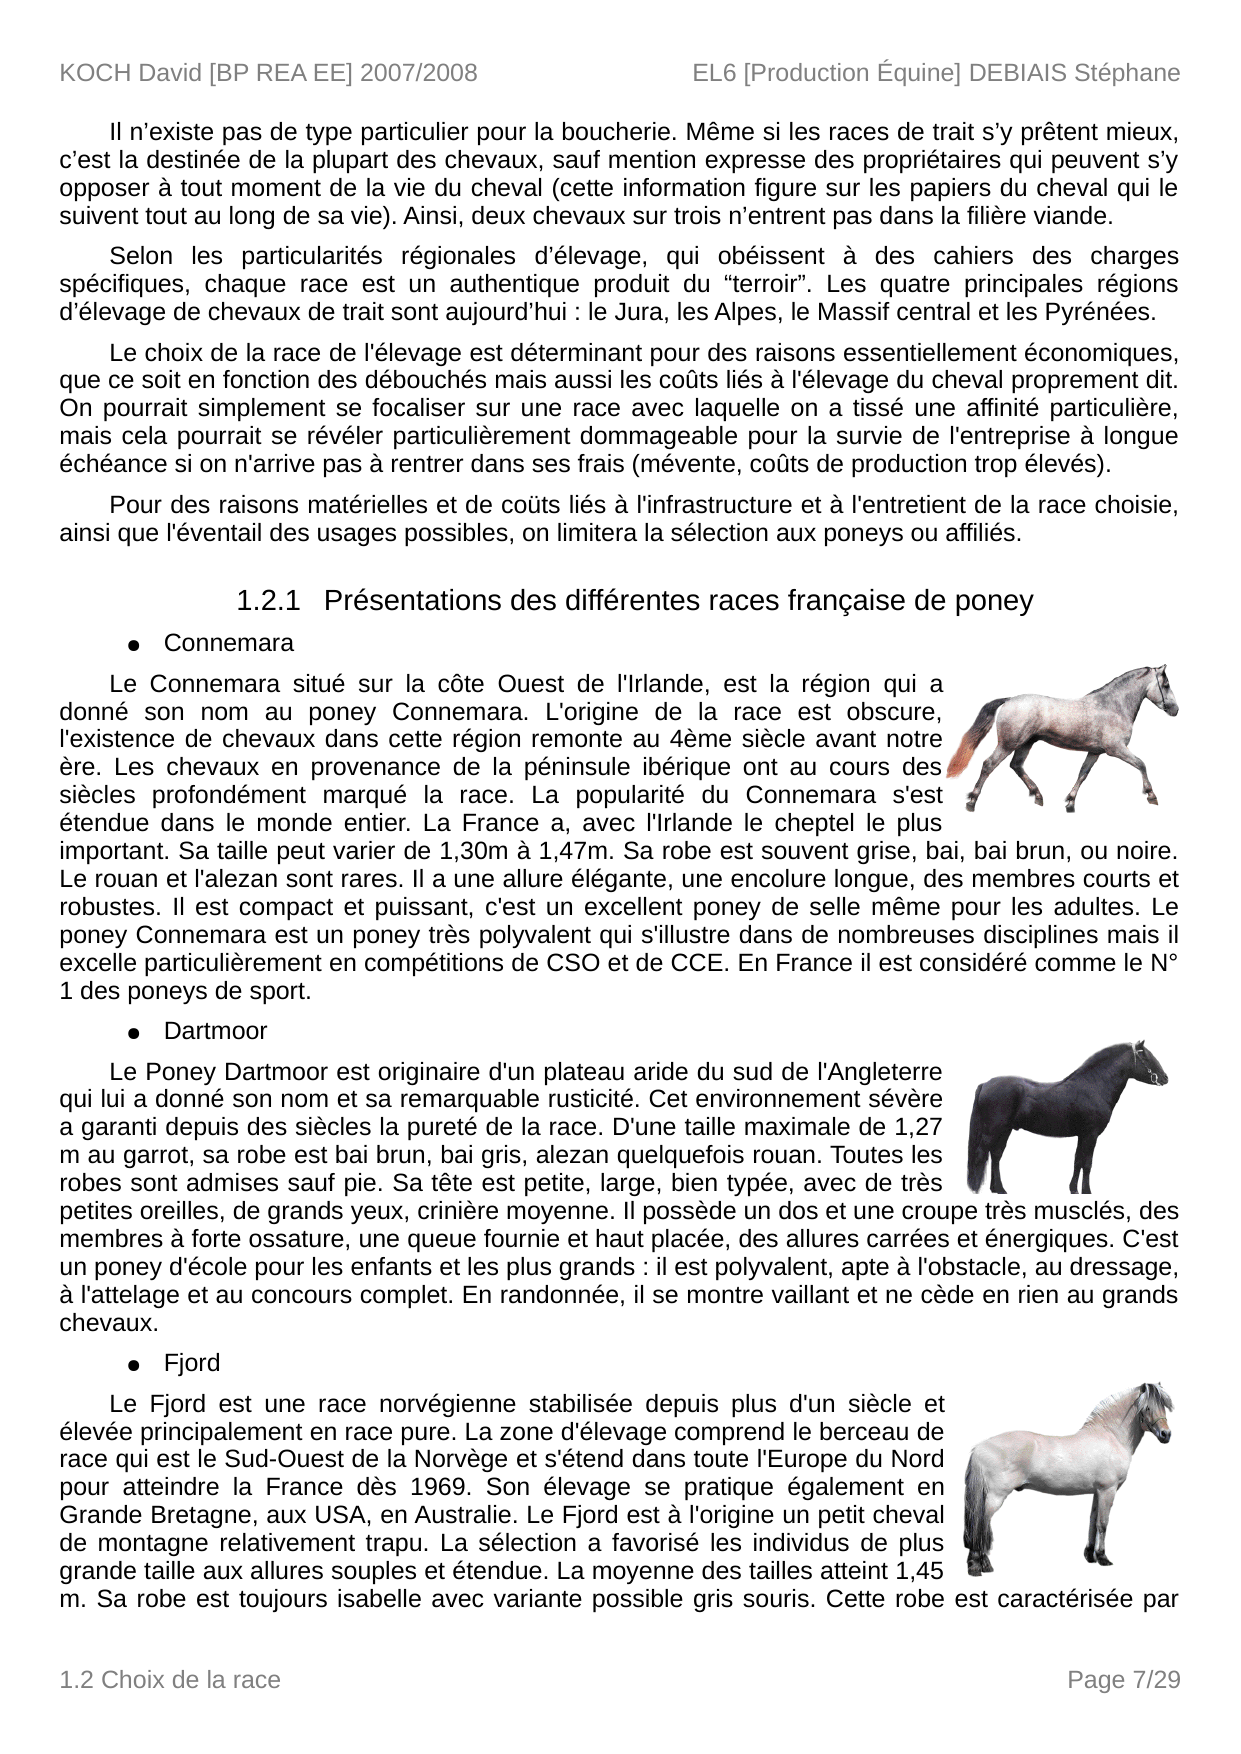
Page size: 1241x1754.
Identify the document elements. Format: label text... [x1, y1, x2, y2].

text Le Connemara situé sur la côte Ouest de l'Irlande, est la région qui a donné son nom au poney Connemara. L'origine de la race est obscure, l'existence de chevaux dans cette région remonte au 4ème siècle avant notre ère. Les chevaux en provenance de la péninsule ibérique ont au cours des siècles profondément marqué la race. La popularité du Connemara s'est étendue dans le monde entier. La France a, avec l'Irlande le cheptel le plus important. Sa taille peut varier de 1,30m à 1,47m. Sa robe est souvent grise, bai, bai brun, ou noire. Le rouan et l'alezan sont rares. Il a une allure élégante, une encolure longue, des membres courts et robustes. Il est compact et puissant, c'est un excellent poney de selle même pour les adultes. Le poney Connemara est un poney très polyvalent qui s'illustre dans de nombreuses disciplines mais il excelle particulièrement en compétitions de CSO et de CCE. En France il est considéré comme le N° 1 des poneys de sport. [59, 669, 1181, 1004]
list Dartmoor [97, 1017, 1181, 1045]
text Il n’existe pas de type particulier pour la boucherie. Même si les races de trait s’y prêtent mieux, c’est la destinée de la plupart des chevaux, sauf mention expresse des propriétaires qui peuvent s’y opposer à tout moment de la vie du cheval (cette information figure sur les papiers du cheval qui le suivent tout au long de sa vie). Ainsi, deux chevaux sur trois n’entrent pas dans la filière viande. [59, 118, 1181, 230]
subtitle Présentations des différentes races française de poney [59, 584, 1181, 616]
list Fjord [97, 1349, 1181, 1377]
text Le Poney Dartmoor est originaire d'un plateau aride du sud de l'Angleterre qui lui a donné son nom et sa remarquable rusticité. Cet environnement sévère a garanti depuis des siècles la pureté de la race. D'une taille maximale de 1,27 m au garrot, sa robe est bai brun, bai gris, alezan quelquefois rouan. Toutes les robes sont admises sauf pie. Sa tête est petite, large, bien typée, avec de très petites oreilles, de grands yeux, crinière moyenne. Il possède un dos et une croupe très musclés, des membres à forte ossature, une queue fournie et haut placée, des allures carrées et énergiques. C'est un poney d'école pour les enfants et les plus grands : il est polyvalent, apte à l'obstacle, au dressage, à l'attelage et au concours complet. En randonnée, il se montre vaillant et ne cède en rien au grands chevaux. [59, 1057, 1181, 1336]
text Le choix de la race de l'élevage est déterminant pour des raisons essentiellement économiques, que ce soit en fonction des débouchés mais aussi les coûts liés à l'élevage du cheval proprement dit. On pourrait simplement se focaliser sur une race avec laquelle on a tissé une affinité particulière, mais cela pourrait se révéler particulièrement dommageable pour la survie de l'entreprise à longue échéance si on n'arrive pas à rentrer dans ses frais (mévente, coûts de production trop élevés). [59, 338, 1181, 478]
text Le Fjord est une race norvégienne stabilisée depuis plus d'un siècle et élevée principalement en race pure. La zone d'élevage comprend le berceau de race qui est le Sud-Ouest de la Norvège et s'étend dans toute l'Europe du Nord pour atteindre la France dès 1969. Son élevage se pratique également en Grande Bretagne, aux USA, en Australie. Le Fjord est à l'origine un petit cheval de montagne relativement trapu. La sélection a favorisé les individus de plus grande taille aux allures souples et étendue. La moyenne des tailles atteint 1,45 m. Sa robe est toujours isabelle avec variante possible gris souris. Cette robe est caractérisée par [59, 1389, 1181, 1613]
text Selon les particularités régionales d’élevage, qui obéissent à des cahiers des charges spécifiques, chaque race est un authentique produit du “terroir”. Les quatre principales régions d’élevage de chevaux de trait sont aujourd’hui : le Jura, les Alpes, le Massif central et les Pyrénées. [59, 242, 1181, 326]
list Connemara [97, 629, 1181, 657]
text Pour des raisons matérielles et de coüts liés à l'infrastructure et à l'entretient de la race choisie, ainsi que l'éventail des usages possibles, on limitera la sélection aux poneys ou affiliés. [59, 491, 1181, 546]
